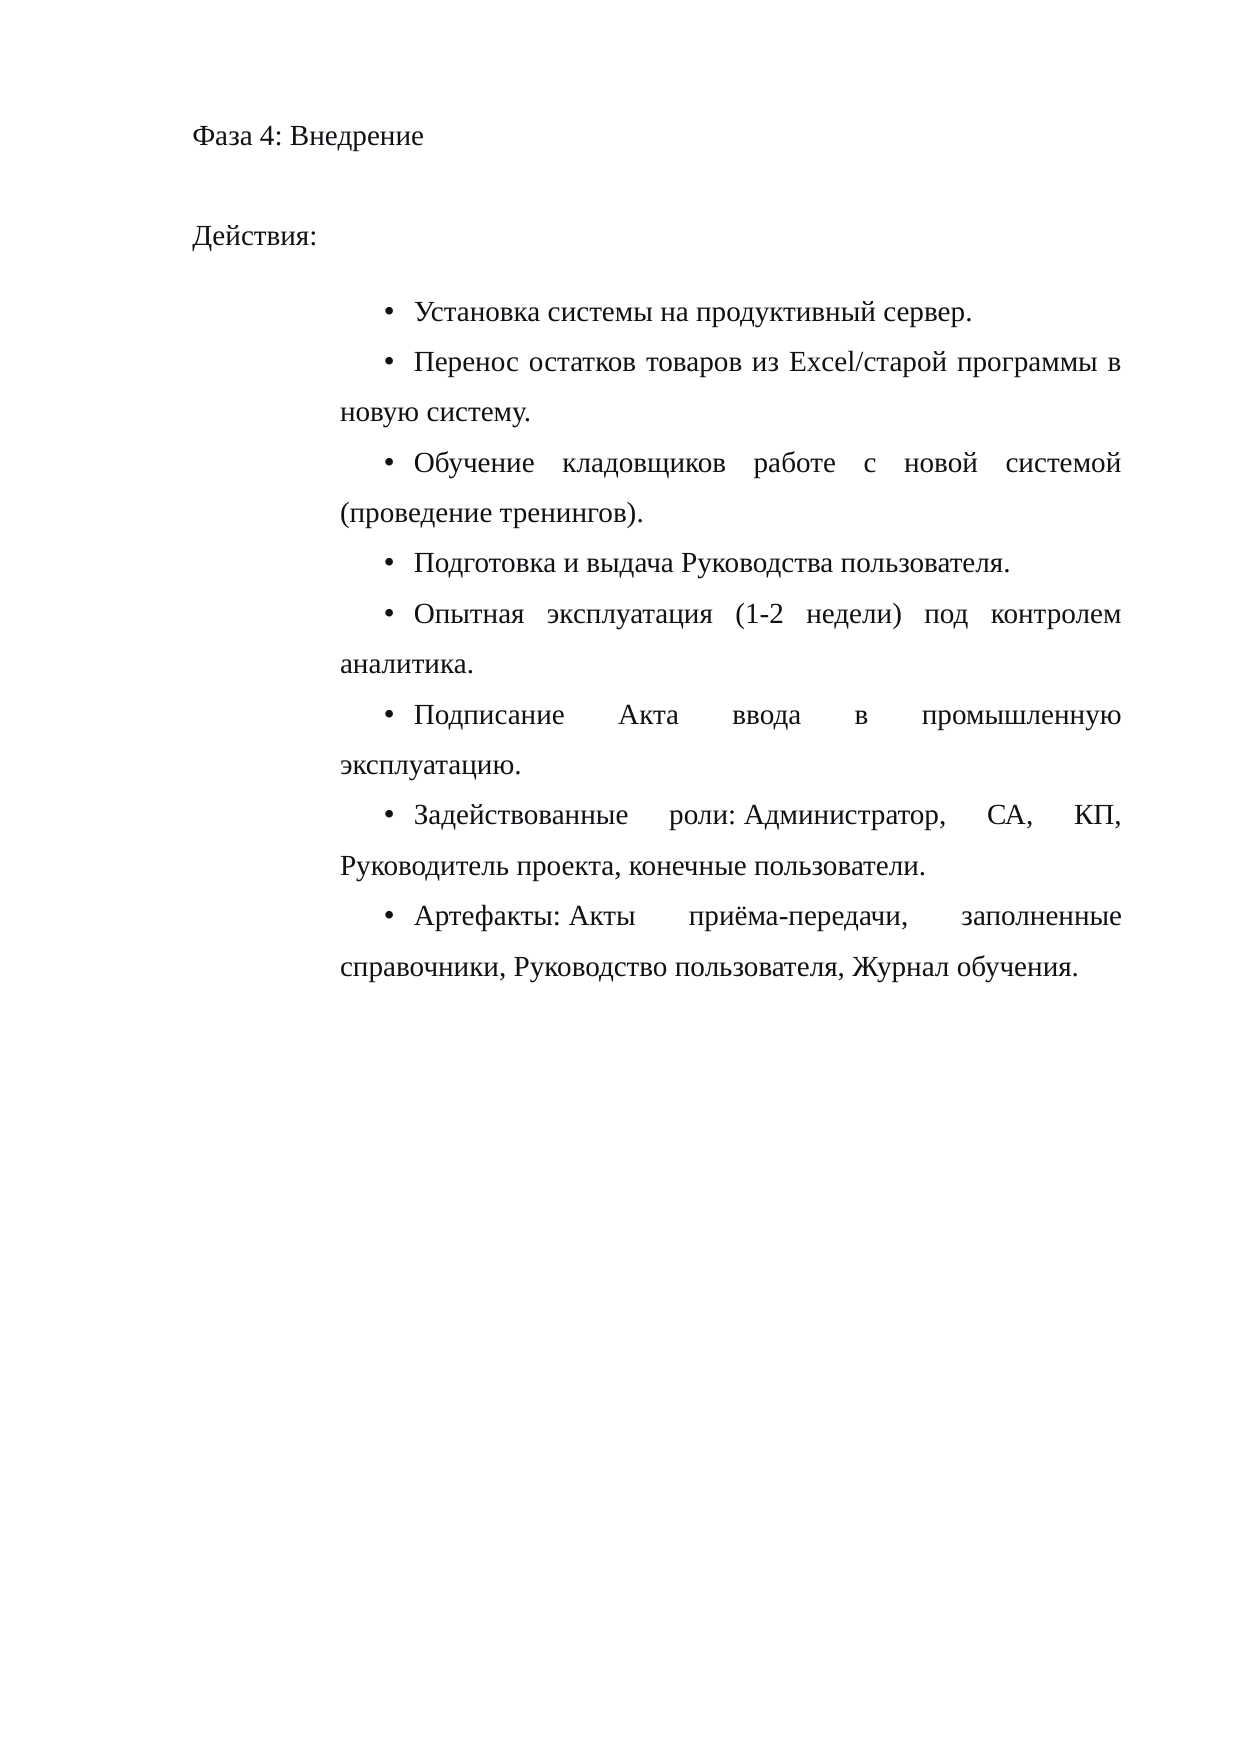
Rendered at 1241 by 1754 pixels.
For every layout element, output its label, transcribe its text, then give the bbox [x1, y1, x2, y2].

list Подписание Акта ввода в промышленную эксплуатацию. [310, 697, 1122, 781]
list Подготовка и выдача Руководства пользователя. [310, 546, 1122, 579]
text Фаза 4: Внедрение [118, 118, 1122, 152]
list Перенос остатков товаров из Excel/старой программы в новую систему. [310, 344, 1122, 428]
text Действия: [118, 218, 1122, 252]
list Задействованные роли: Администратор, СА, КП, Руководитель проекта, конечные пользователи. [310, 797, 1122, 881]
list Установка системы на продуктивный сервер. [310, 294, 1122, 327]
list Опытная эксплуатация (1-2 недели) под контролем аналитика. [310, 596, 1122, 680]
list Обучение кладовщиков работе с новой системой (проведение тренингов). [310, 445, 1122, 529]
list Артефакты: Акты приёма-передачи, заполненные справочники, Руководство пользователя, Журнал обучения. [310, 898, 1122, 982]
